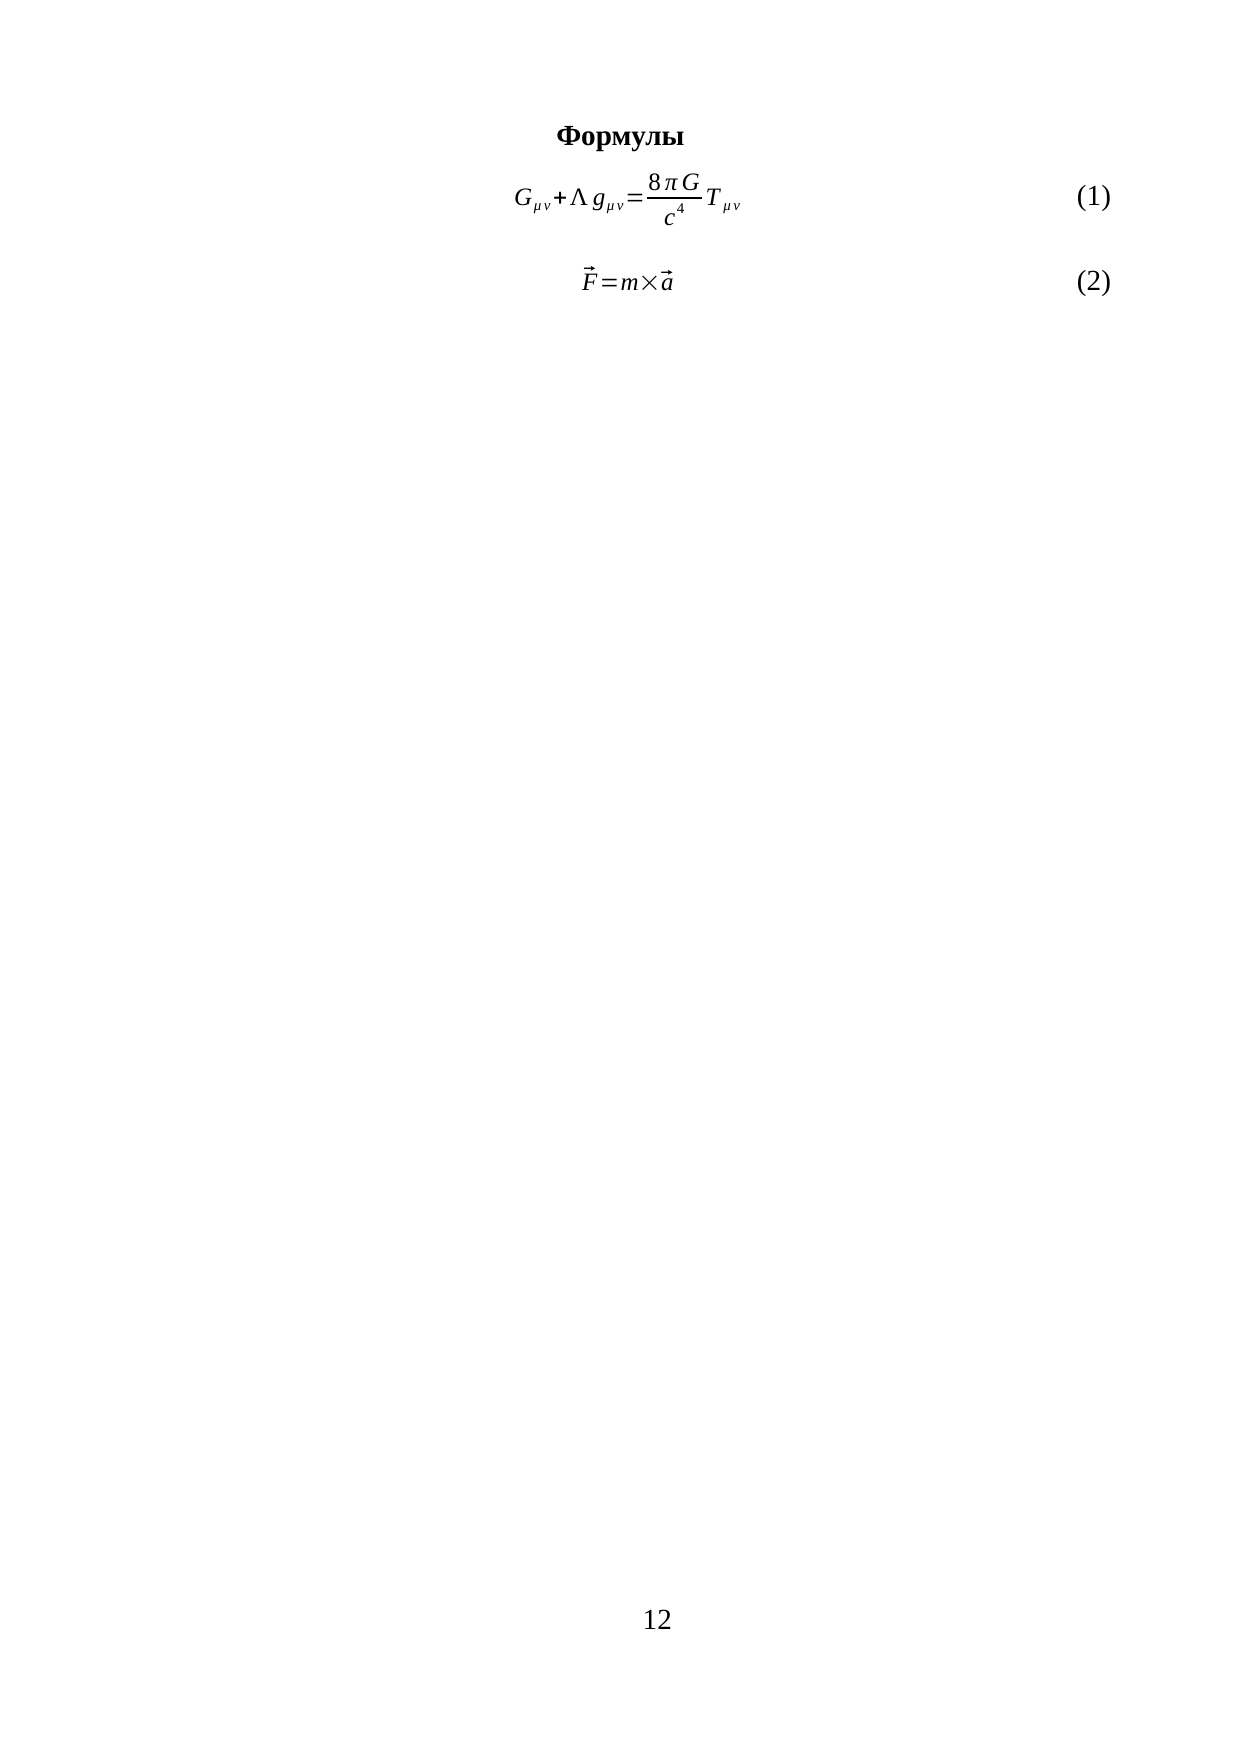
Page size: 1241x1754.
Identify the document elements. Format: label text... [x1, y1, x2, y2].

subtitle Формулы [118, 118, 1122, 152]
text (2) [118, 263, 1122, 296]
text (1) [118, 168, 1122, 231]
